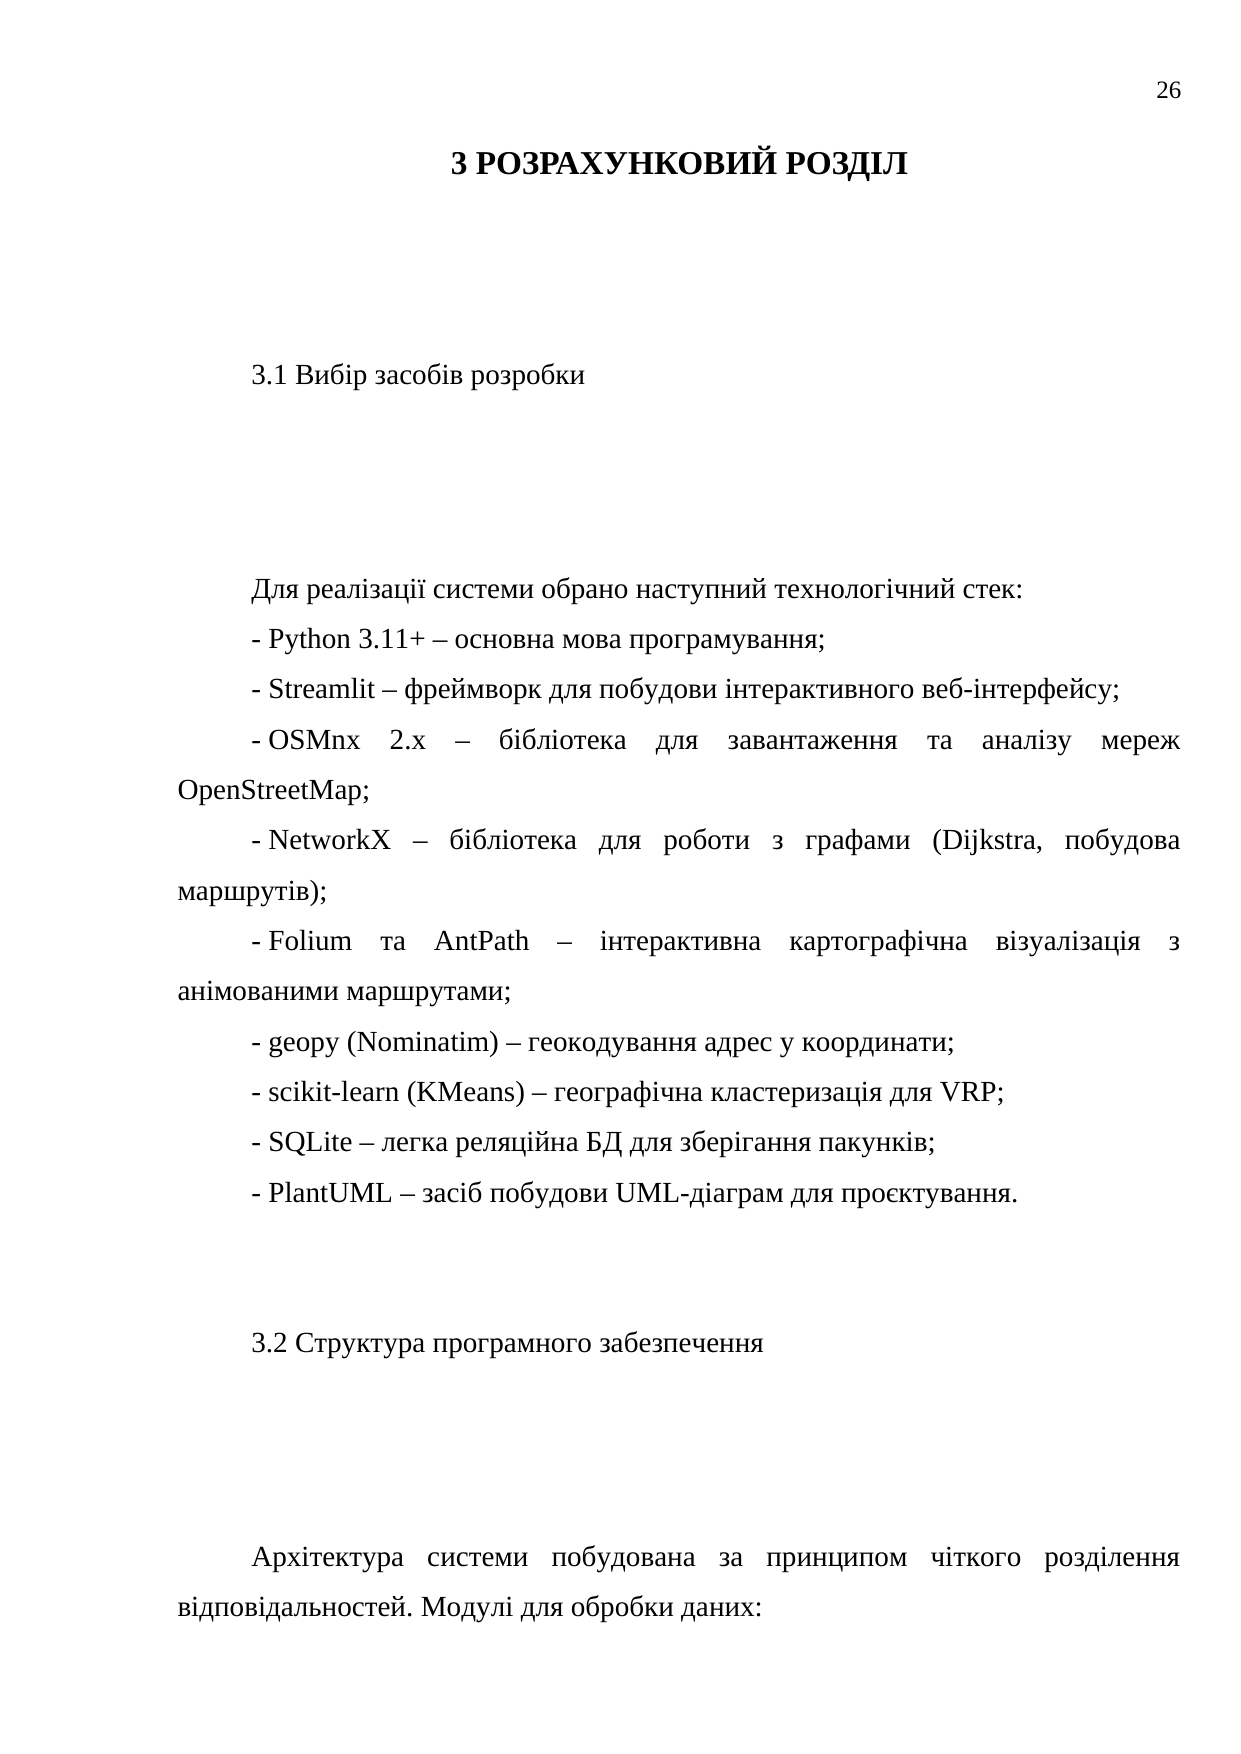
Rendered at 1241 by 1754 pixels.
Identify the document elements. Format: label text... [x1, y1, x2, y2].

text - Streamlit – фреймворк для побудови інтерактивного веб-інтерфейсу; [177, 672, 1181, 705]
text 3.2 Структура програмного забезпечення [177, 1326, 1181, 1359]
text - NetworkX – бібліотека для роботи з графами (Dijkstra, побудова маршрутів); [177, 822, 1181, 906]
text 3.1 Вибір засобів розробки [177, 357, 1181, 391]
text Для реалізації системи обрано наступний технологічний стек: [177, 571, 1181, 604]
text - Folium та AntPath – інтерактивна картографічна візуалізація з анімованими маршрутами; [177, 923, 1181, 1007]
text - scikit-learn (KMeans) – географічна кластеризація для VRP; [177, 1074, 1181, 1108]
subtitle 3 РОЗРАХУНКОВИЙ РОЗДІЛ [177, 143, 1181, 181]
text - PlantUML – засіб побудови UML-діаграм для проєктування. [177, 1175, 1181, 1208]
text - OSMnx 2.x – бібліотека для завантаження та аналізу мереж OpenStreetMap; [177, 722, 1181, 806]
text Архітектура системи побудована за принципом чіткого розділення відповідальностей. Модулі для обробки даних: [177, 1539, 1181, 1623]
text - geopy (Nominatim) – геокодування адрес у координати; [177, 1024, 1181, 1057]
text - Python 3.11+ – основна мова програмування; [177, 621, 1181, 655]
text - SQLite – легка реляційна БД для зберігання пакунків; [177, 1124, 1181, 1158]
